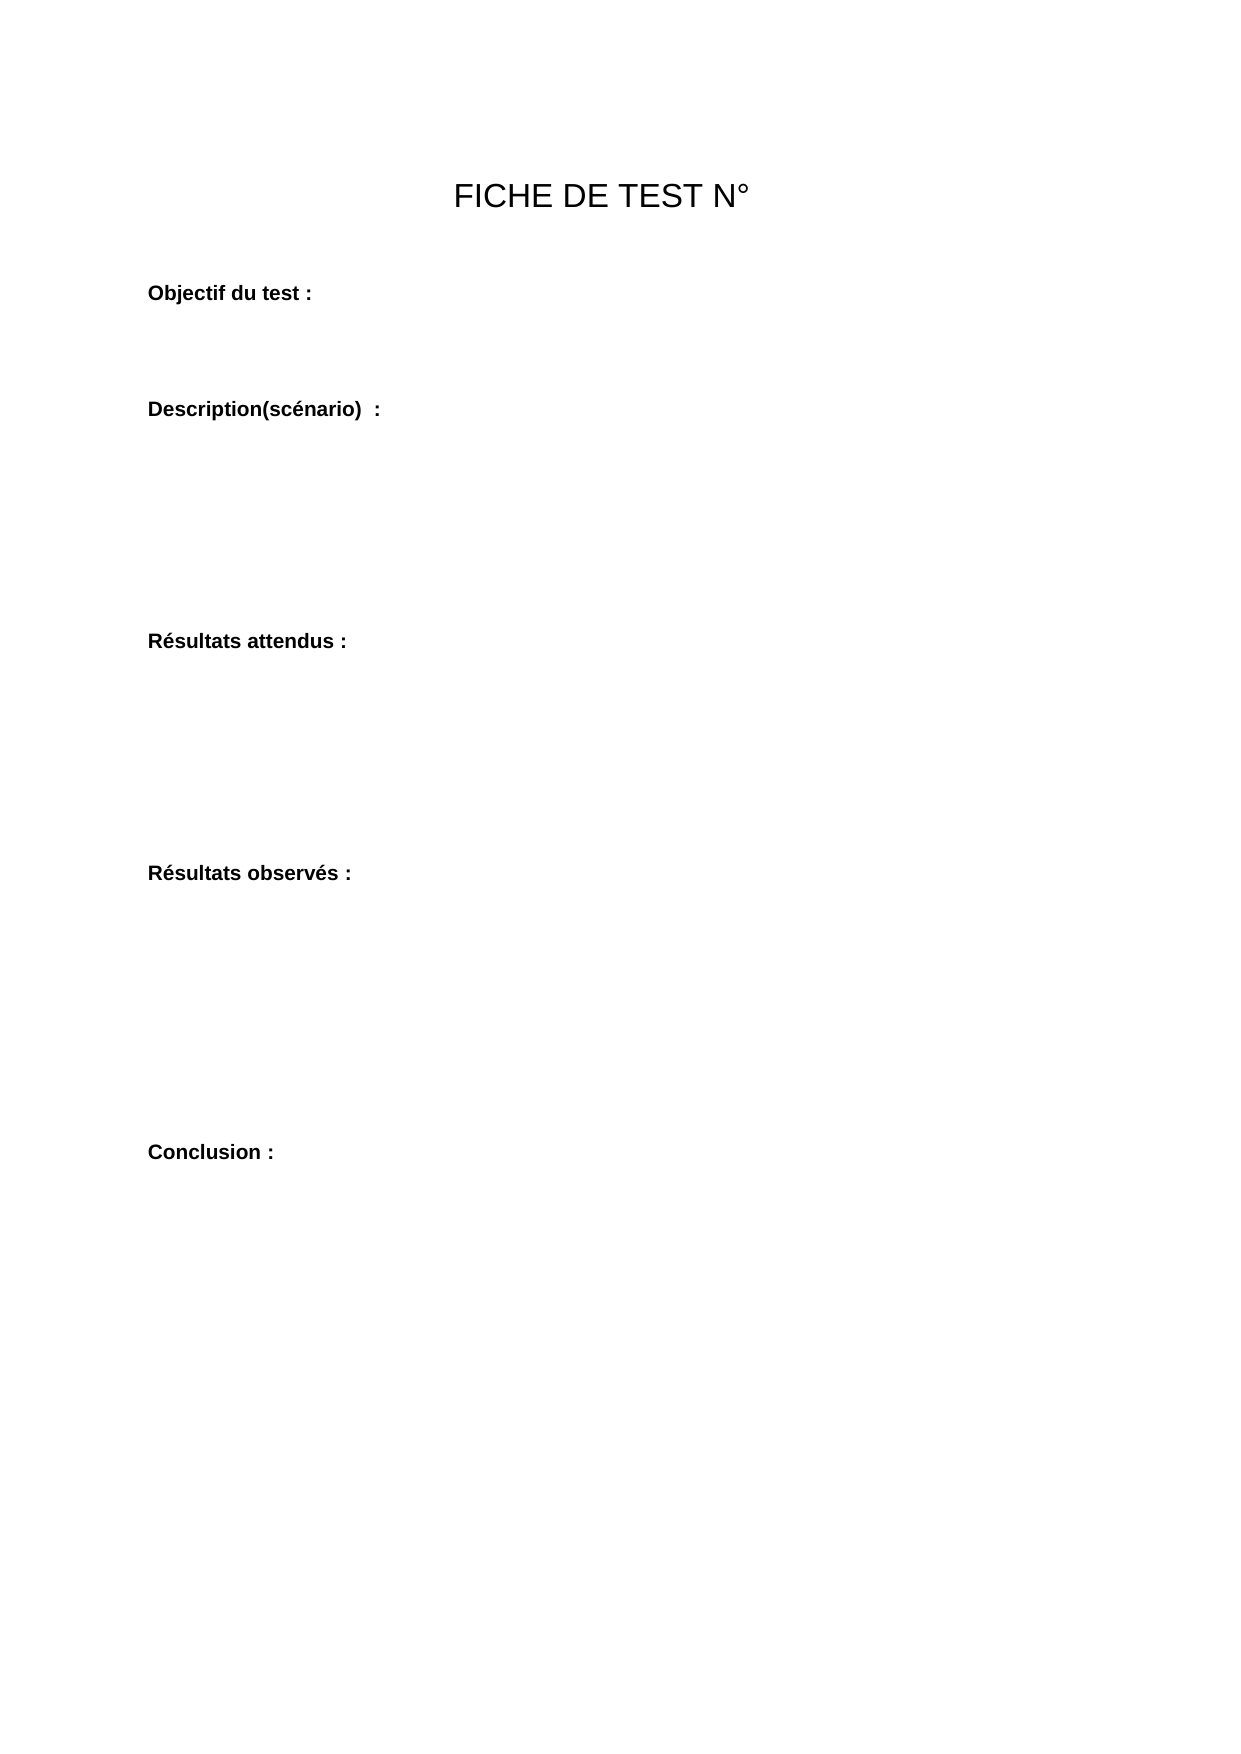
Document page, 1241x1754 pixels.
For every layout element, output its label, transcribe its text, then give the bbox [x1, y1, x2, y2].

text Résultats attendus : [148, 630, 1092, 653]
text Objectif du test : [148, 281, 1092, 304]
text Description(scénario) : [148, 397, 1092, 421]
subtitle Conclusion : [148, 1141, 1092, 1164]
text Résultats observés : [148, 862, 1092, 885]
title Fiche de test N° [148, 177, 1092, 214]
